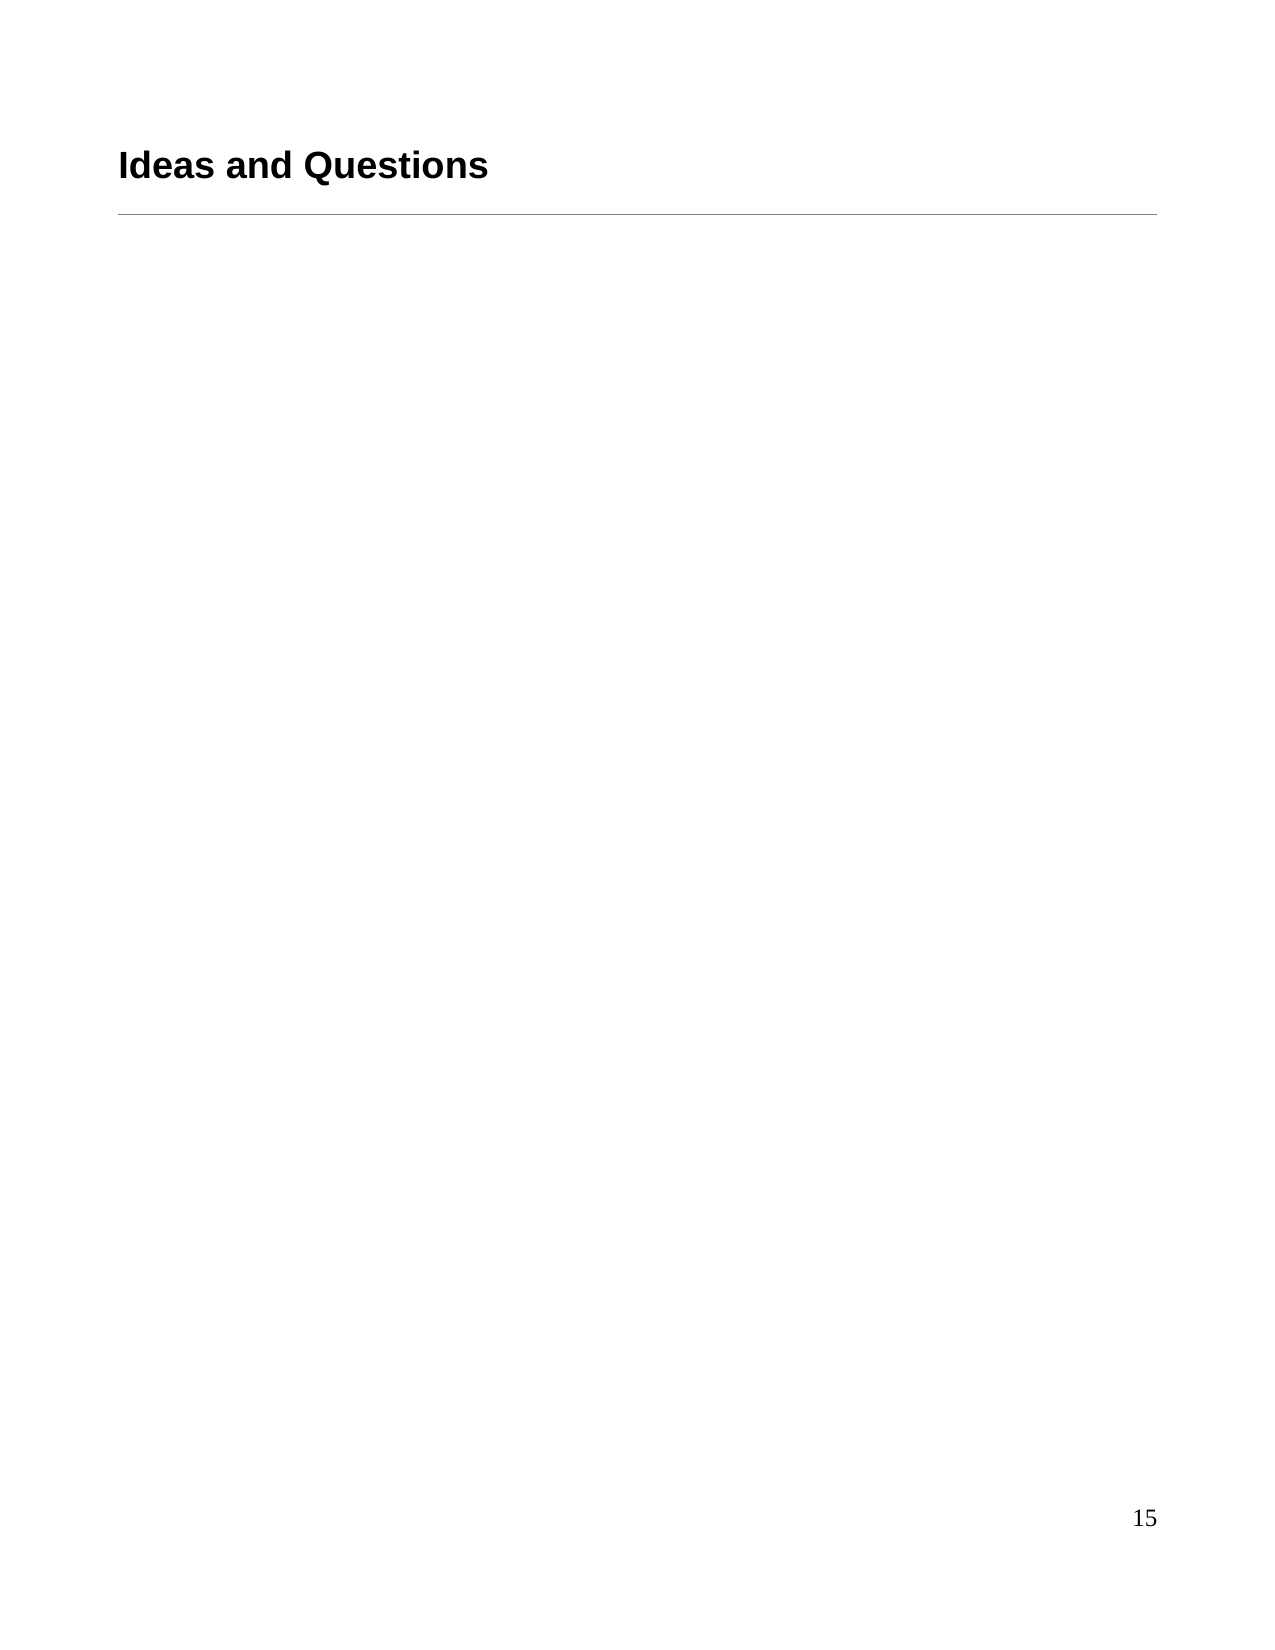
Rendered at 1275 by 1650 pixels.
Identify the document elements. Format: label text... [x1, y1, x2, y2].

subtitle Ideas and Questions [118, 143, 1157, 187]
